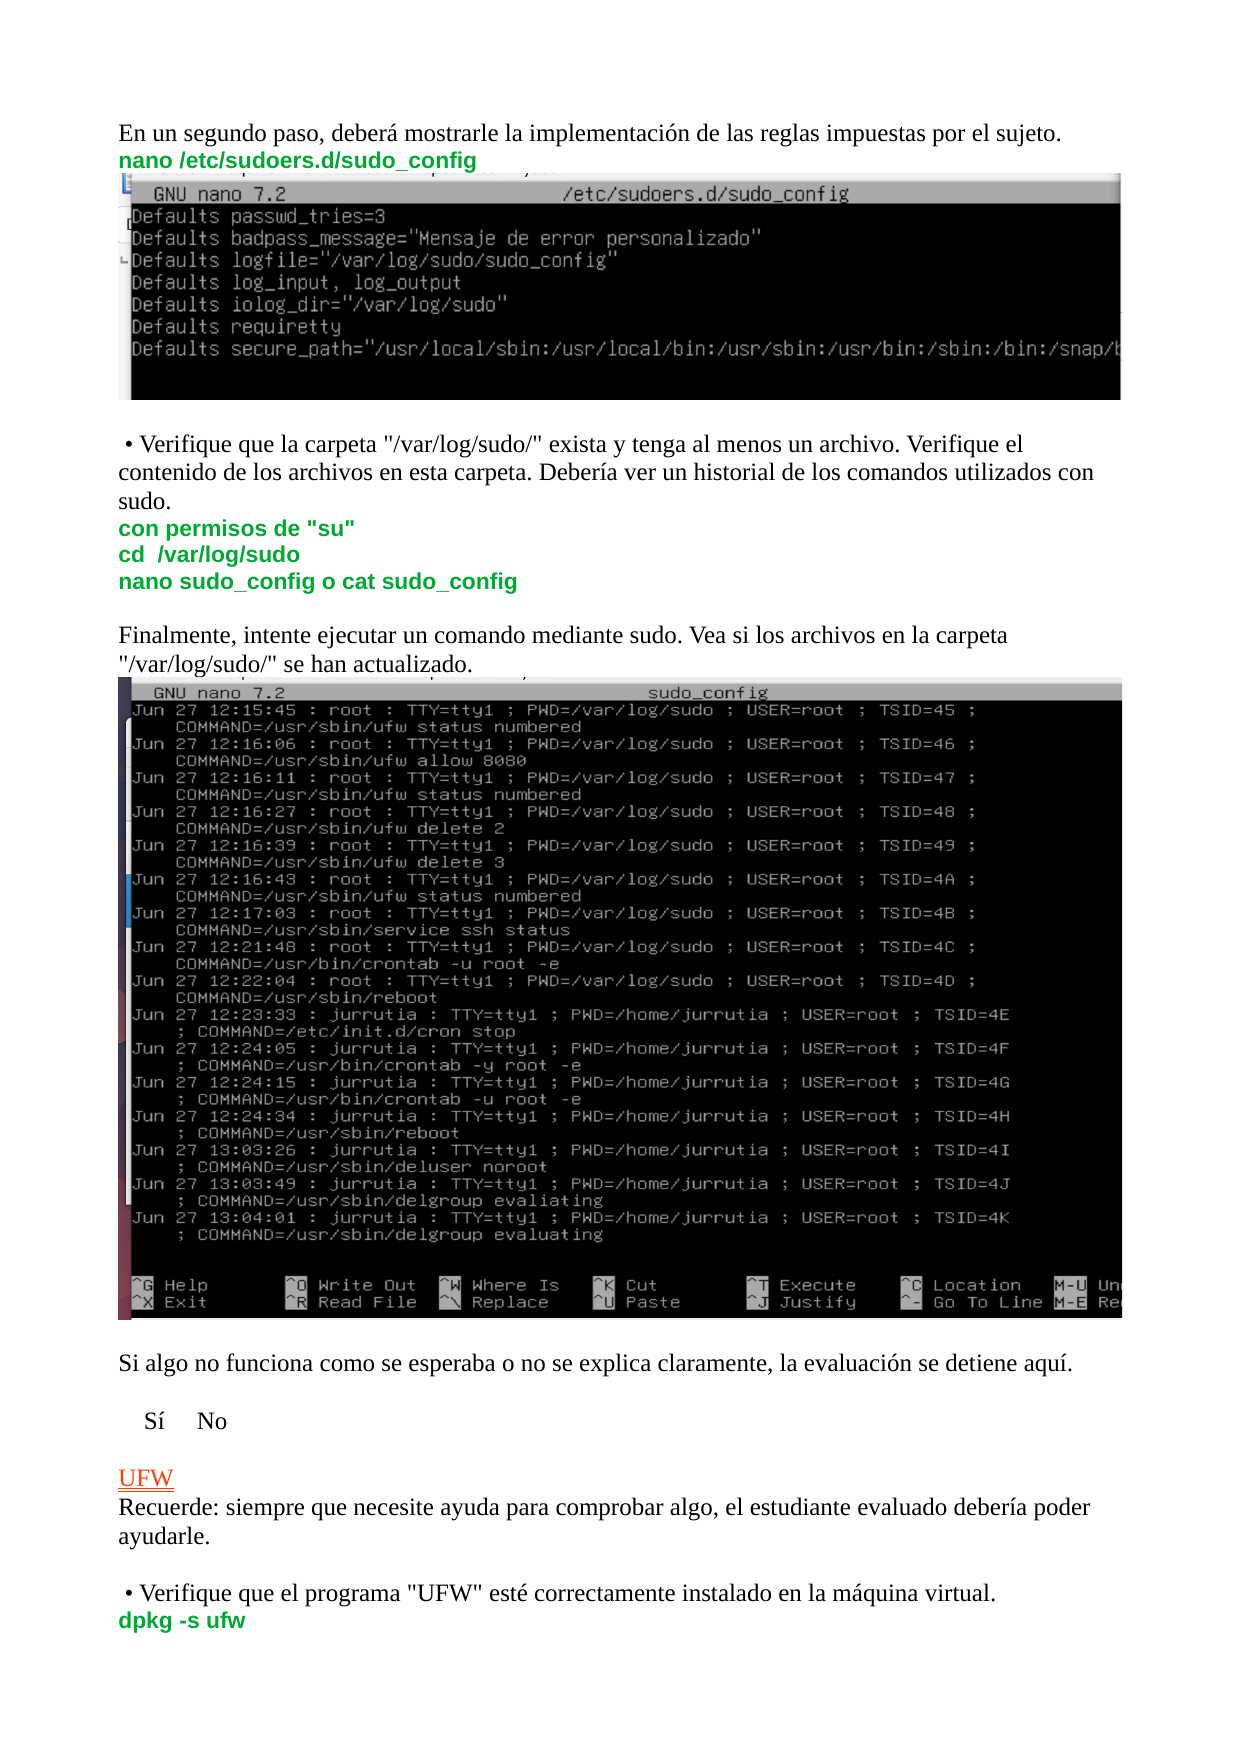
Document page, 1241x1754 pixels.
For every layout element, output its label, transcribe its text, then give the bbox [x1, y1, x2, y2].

picture [118, 677, 1123, 1320]
text UFW [118, 1463, 1122, 1492]
text nano /etc/sudoers.d/sudo_config [118, 147, 1122, 173]
text Finalmente, intente ejecutar un comando mediante sudo. Vea si los archivos en la carpeta "/var/log/sudo/" se han actualizado. [118, 620, 1122, 677]
text nano sudo_config o cat sudo_config [118, 568, 1122, 594]
text • Verifique que el programa "UFW" esté correctamente instalado en la máquina virtual. [118, 1578, 1122, 1607]
text Recuerde: siempre que necesite ayuda para comprobar algo, el estudiante evaluado debería poder ayudarle. [118, 1492, 1122, 1550]
text  Sí  No [118, 1406, 1122, 1435]
text • Verifique que la carpeta "/var/log/sudo/" exista y tenga al menos un archivo. Verifique el contenido de los archivos en esta carpeta. Debería ver un historial de los comandos utilizados con sudo. [118, 429, 1122, 515]
text con permisos de "su" [118, 515, 1122, 541]
picture [118, 173, 1123, 400]
text cd /var/log/sudo [118, 541, 1122, 568]
text Si algo no funciona como se esperaba o no se explica claramente, la evaluación se detiene aquí. [118, 1348, 1122, 1377]
text dpkg -s ufw [118, 1607, 1122, 1633]
text En un segundo paso, deberá mostrarle la implementación de las reglas impuestas por el sujeto. [118, 118, 1122, 147]
